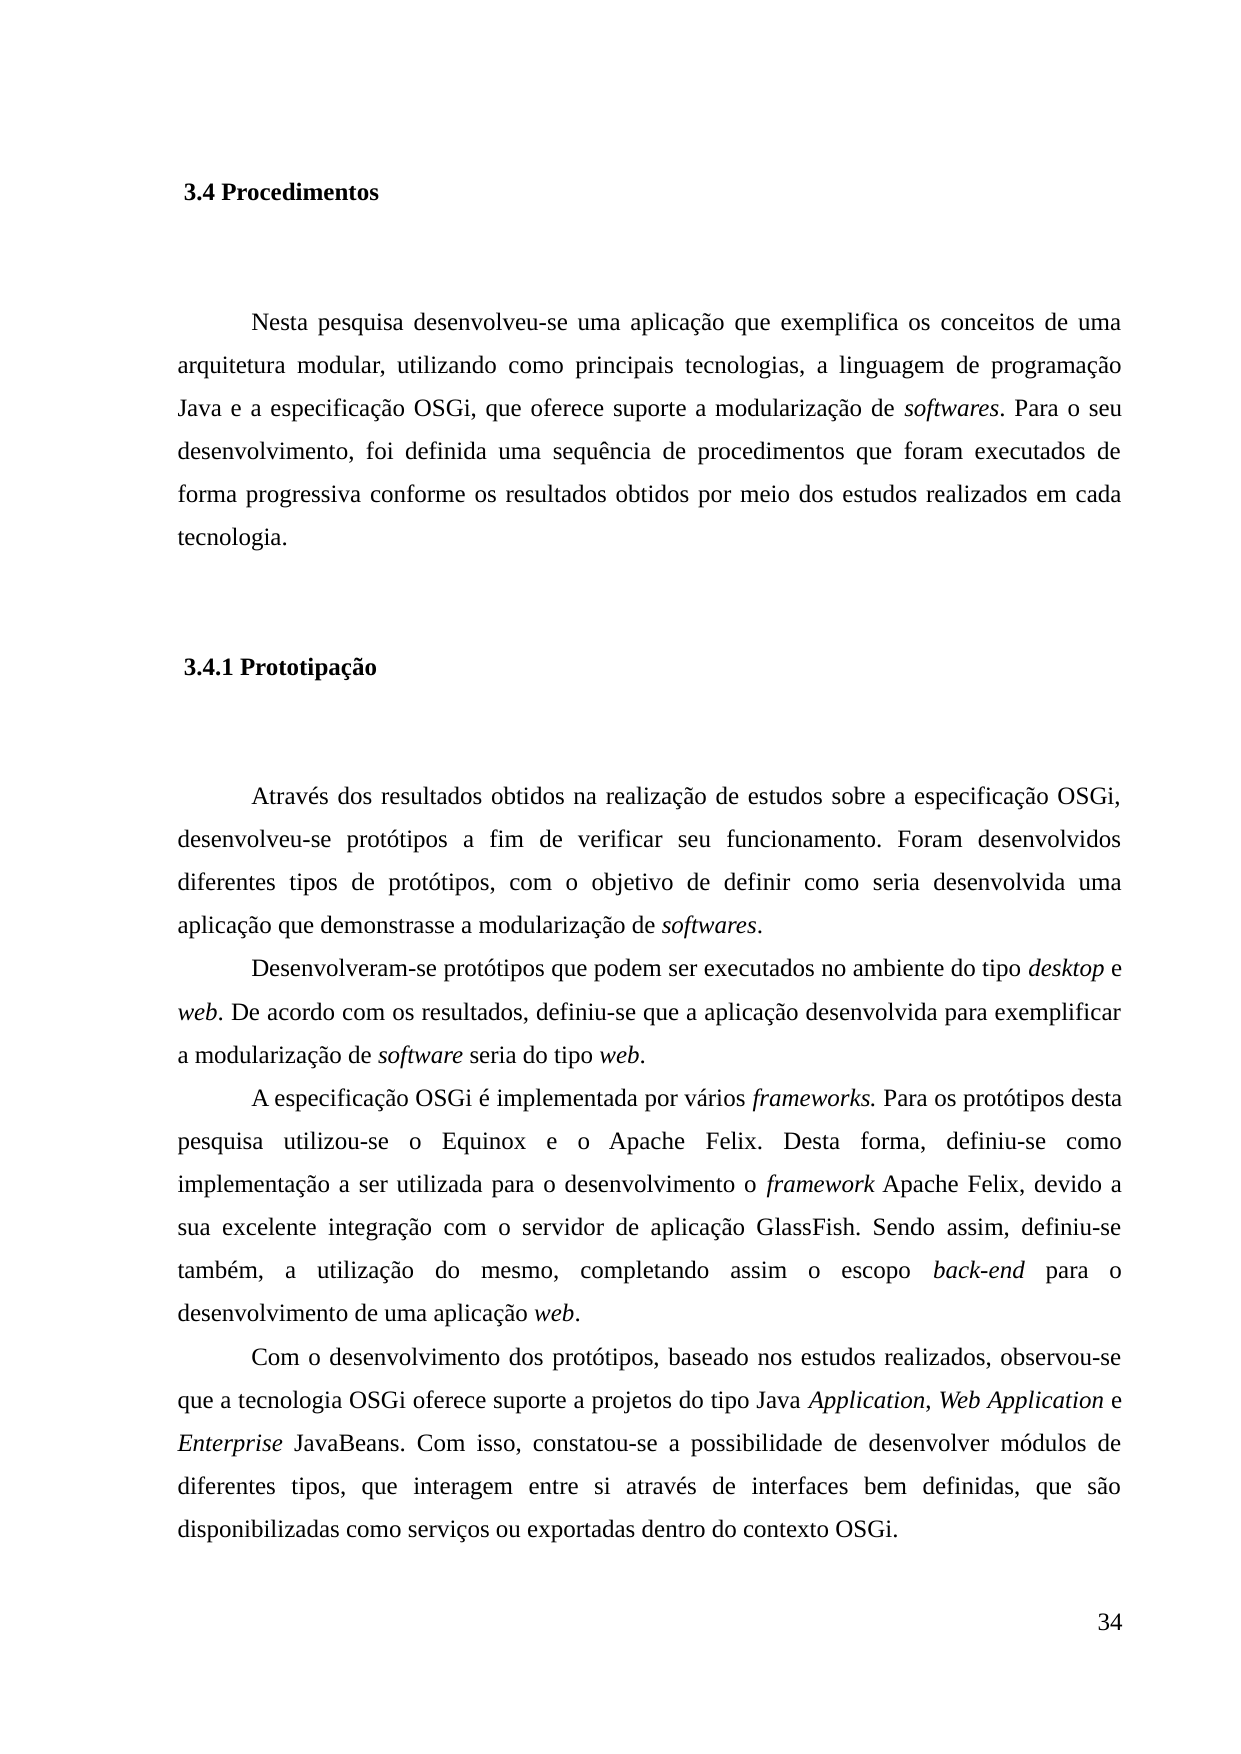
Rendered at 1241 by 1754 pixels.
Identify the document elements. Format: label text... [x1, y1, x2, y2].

text Através dos resultados obtidos na realização de estudos sobre a especificação OSGi, desenvolveu-se protótipos a fim de verificar seu funcionamento. Foram desenvolvidos diferentes tipos de protótipos, com o objetivo de definir como seria desenvolvida uma aplicação que demonstrasse a modularização de softwares. [177, 781, 1122, 939]
text Com o desenvolvimento dos protótipos, baseado nos estudos realizados, observou-se que a tecnologia OSGi oferece suporte a projetos do tipo Java Application, Web Application e Enterprise JavaBeans. Com isso, constatou-se a possibilidade de desenvolver módulos de diferentes tipos, que interagem entre si através de interfaces bem definidas, que são disponibilizadas como serviços ou exportadas dentro do contexto OSGi. [177, 1342, 1122, 1543]
text A especificação OSGi é implementada por vários frameworks. Para os protótipos desta pesquisa utilizou-se o Equinox e o Apache Felix. Desta forma, definiu-se como implementação a ser utilizada para o desenvolvimento o framework Apache Felix, devido a sua excelente integração com o servidor de aplicação GlassFish. Sendo assim, definiu-se também, a utilização do mesmo, completando assim o escopo back-end para o desenvolvimento de uma aplicação web. [177, 1083, 1122, 1327]
subtitle Prototipação [177, 652, 1122, 680]
text Nesta pesquisa desenvolveu-se uma aplicação que exemplifica os conceitos de uma arquitetura modular, utilizando como principais tecnologias, a linguagem de programação Java e a especificação OSGi, que oferece suporte a modularização de softwares. Para o seu desenvolvimento, foi definida uma sequência de procedimentos que foram executados de forma progressiva conforme os resultados obtidos por meio dos estudos realizados em cada tecnologia. [177, 307, 1122, 551]
text Desenvolveram-se protótipos que podem ser executados no ambiente do tipo desktop e web. De acordo com os resultados, definiu-se que a aplicação desenvolvida para exemplificar a modularização de software seria do tipo web. [177, 953, 1122, 1068]
subtitle Procedimentos [177, 177, 1122, 206]
